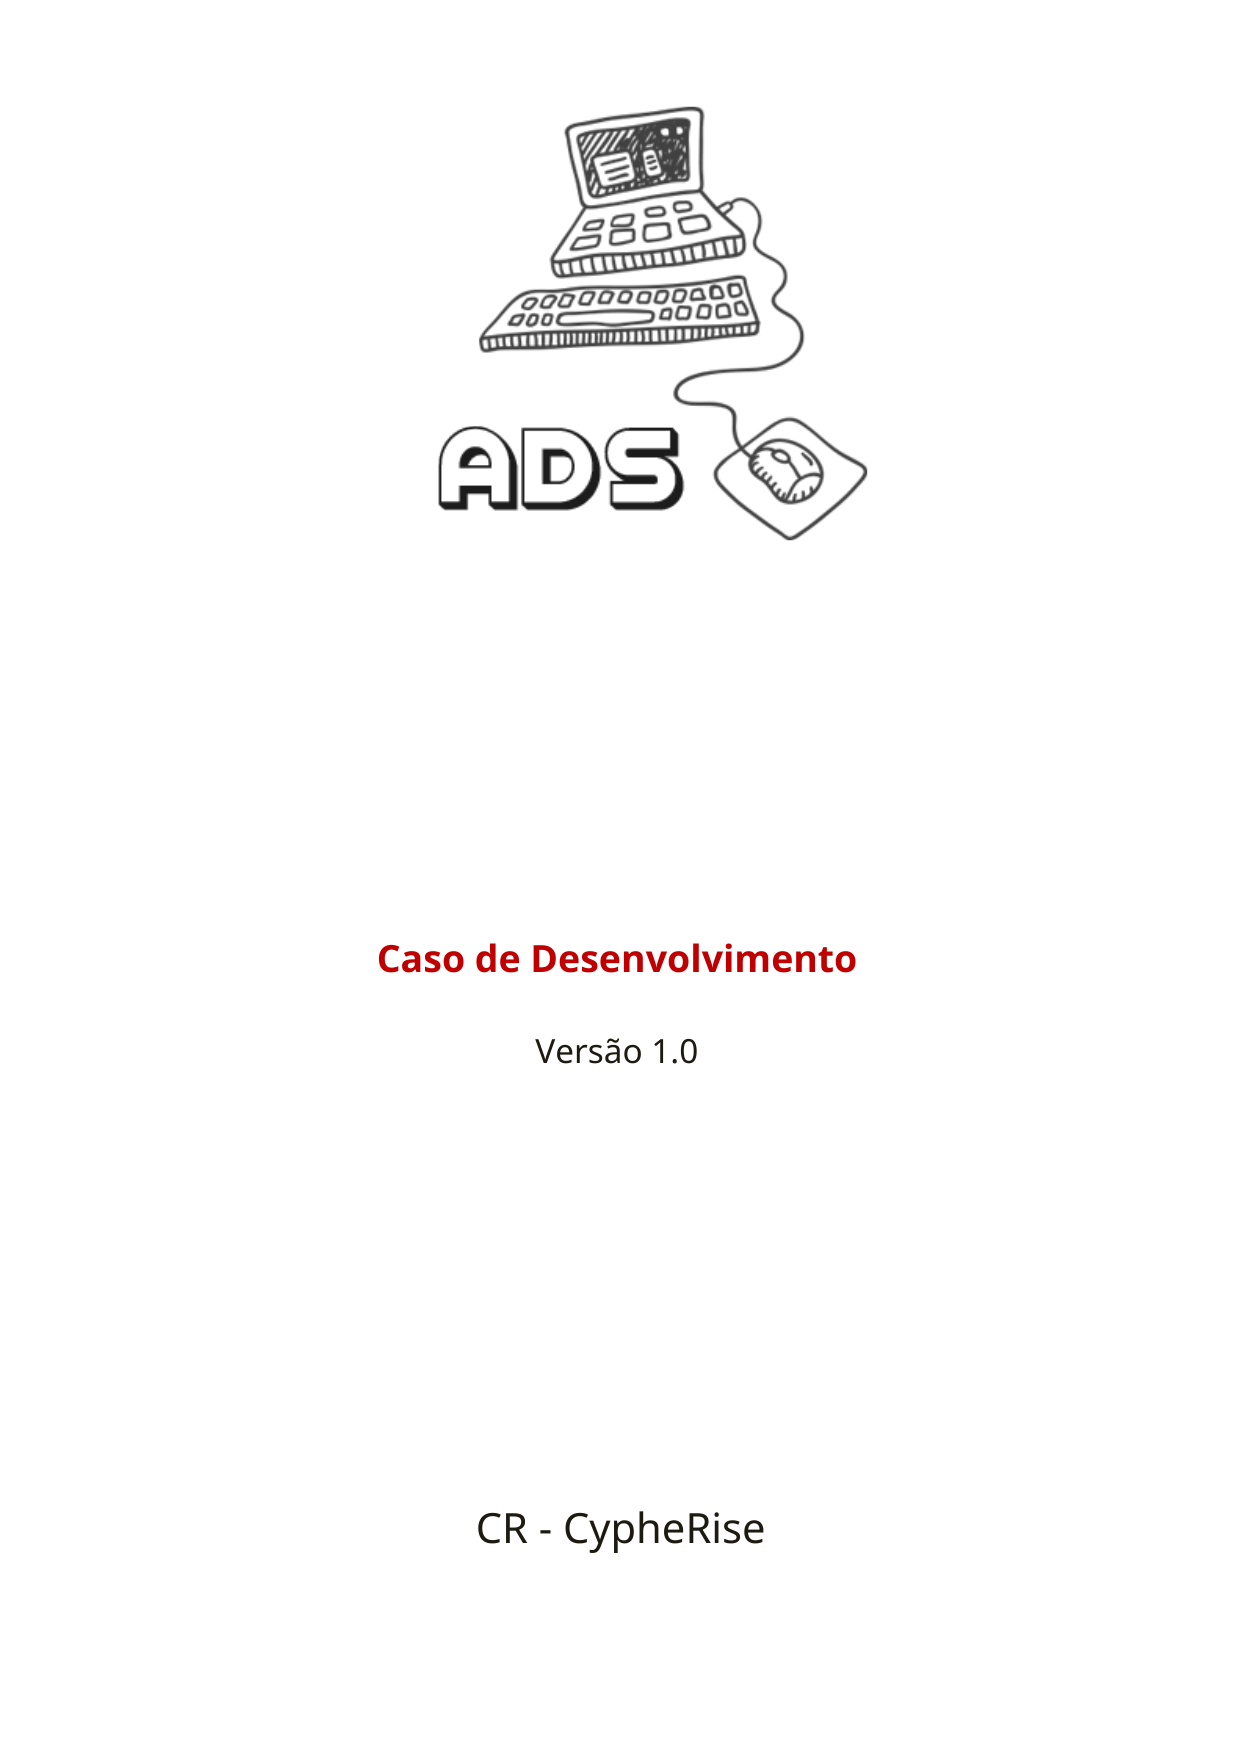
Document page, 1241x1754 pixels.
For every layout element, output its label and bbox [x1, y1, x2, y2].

picture [415, 88, 884, 558]
